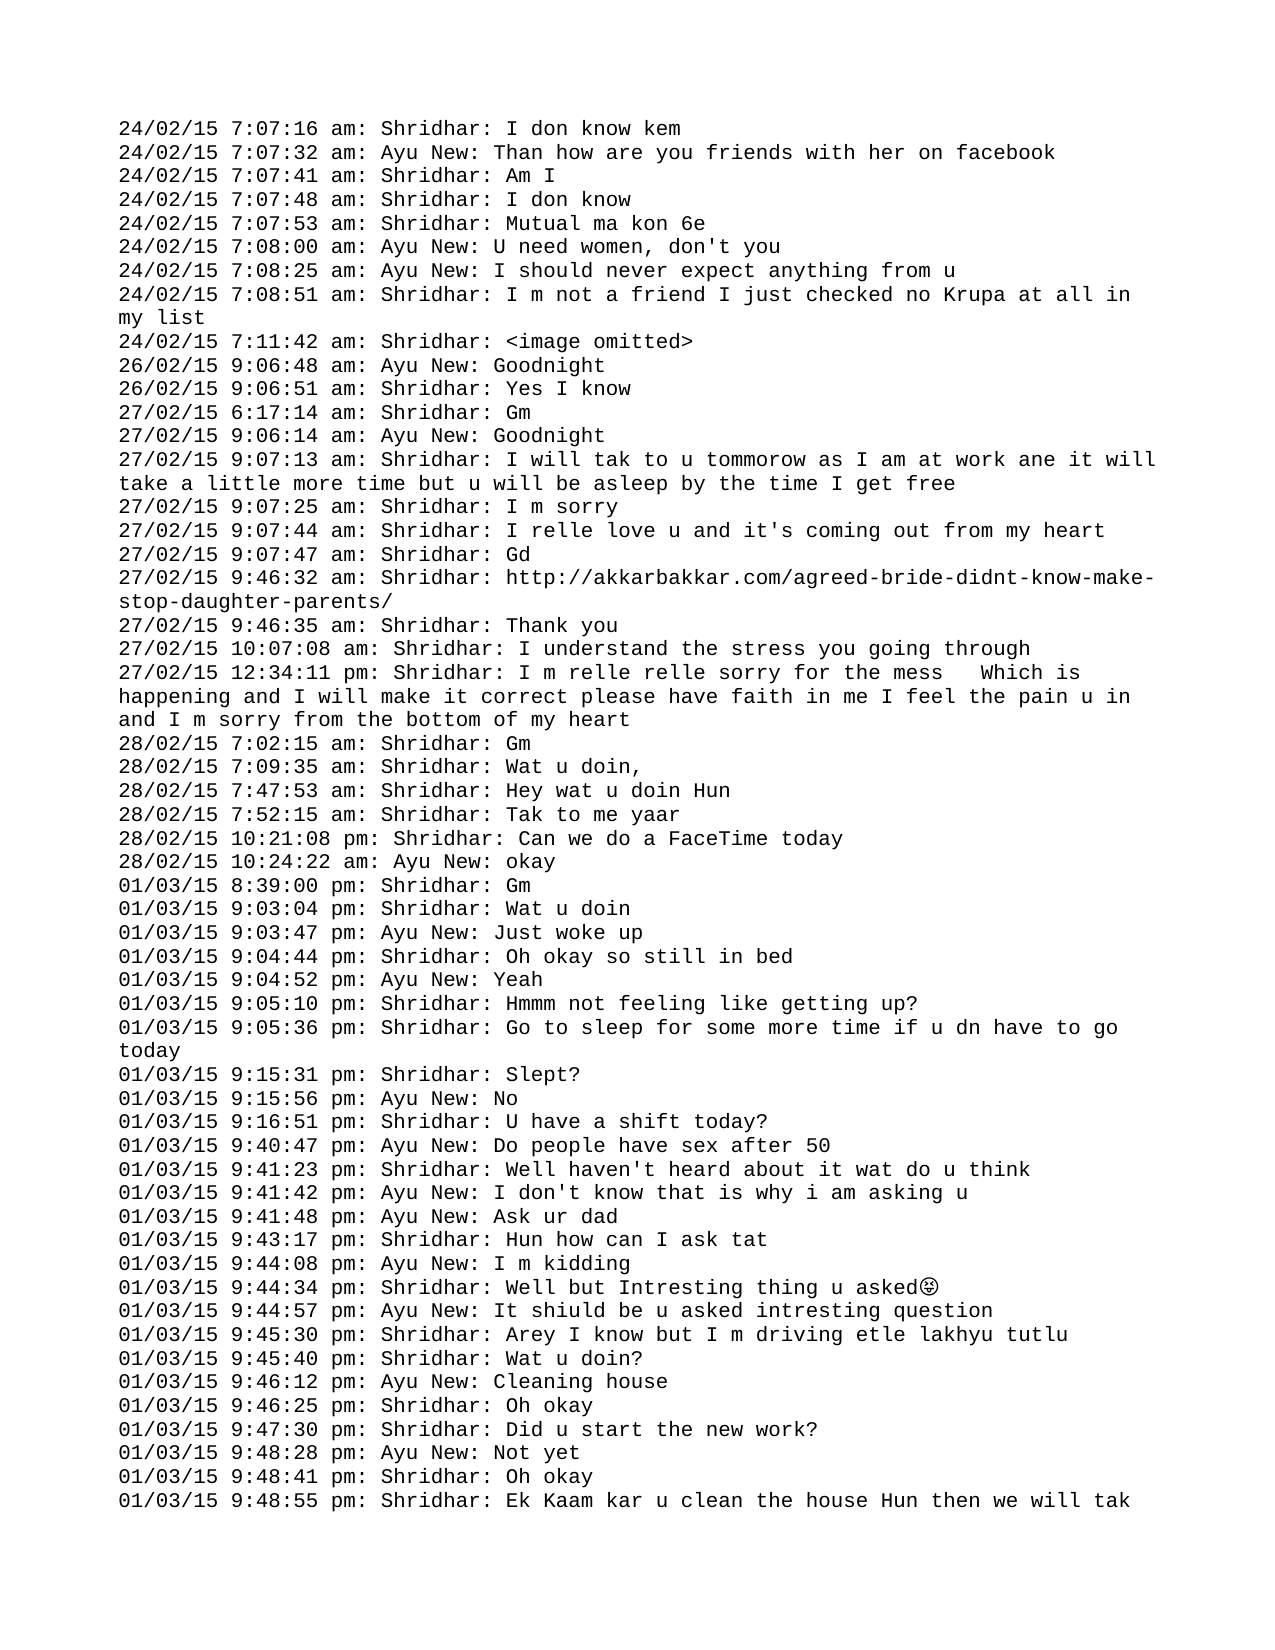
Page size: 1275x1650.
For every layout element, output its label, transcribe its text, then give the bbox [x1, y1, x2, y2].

text 27/02/15 9:46:32 am: Shridhar: http://akkarbakkar.com/agreed-bride-didnt-know-make-stop-daughter-parents/ [118, 567, 1157, 615]
text 27/02/15 9:07:47 am: Shridhar: Gd [118, 544, 1157, 567]
text 01/03/15 9:40:47 pm: Ayu New: Do people have sex after 50 [118, 1135, 1157, 1158]
text 01/03/15 9:46:25 pm: Shridhar: Oh okay [118, 1395, 1157, 1419]
text 01/03/15 9:48:41 pm: Shridhar: Oh okay [118, 1466, 1157, 1489]
text 28/02/15 10:21:08 pm: Shridhar: Can we do a FaceTime today [118, 827, 1157, 851]
text 01/03/15 8:39:00 pm: Shridhar: Gm [118, 875, 1157, 898]
text 24/02/15 7:07:48 am: Shridhar: I don know [118, 189, 1157, 213]
text 01/03/15 9:43:17 pm: Shridhar: Hun how can I ask tat [118, 1229, 1157, 1253]
text 01/03/15 9:45:40 pm: Shridhar: Wat u doin? [118, 1348, 1157, 1371]
text 01/03/15 9:41:23 pm: Shridhar: Well haven't heard about it wat do u think [118, 1158, 1157, 1182]
text 01/03/15 9:41:42 pm: Ayu New: I don't know that is why i am asking u [118, 1182, 1157, 1206]
text 01/03/15 9:45:30 pm: Shridhar: Arey I know but I m driving etle lakhyu tutlu [118, 1324, 1157, 1348]
text 28/02/15 10:24:22 am: Ayu New: okay [118, 851, 1157, 875]
text 01/03/15 9:05:10 pm: Shridhar: Hmmm not feeling like getting up? [118, 993, 1157, 1017]
text 27/02/15 12:34:11 pm: Shridhar: I m relle relle sorry for the mess Which is happening and I will make it correct please have faith in me I feel the pain u in and I m sorry from the bottom of my heart [118, 662, 1157, 733]
text 27/02/15 10:07:08 am: Shridhar: I understand the stress you going through [118, 638, 1157, 662]
text 24/02/15 7:08:51 am: Shridhar: I m not a friend I just checked no Krupa at all in my list [118, 284, 1157, 331]
text 01/03/15 9:04:52 pm: Ayu New: Yeah [118, 969, 1157, 993]
text 01/03/15 9:48:28 pm: Ayu New: Not yet [118, 1442, 1157, 1466]
text 27/02/15 9:06:14 am: Ayu New: Goodnight [118, 426, 1157, 449]
text 28/02/15 7:02:15 am: Shridhar: Gm [118, 733, 1157, 757]
text 01/03/15 9:05:36 pm: Shridhar: Go to sleep for some more time if u dn have to go today [118, 1017, 1157, 1064]
text 01/03/15 9:44:34 pm: Shridhar: Well but Intresting thing u asked😝 [118, 1277, 1157, 1300]
text 01/03/15 9:04:44 pm: Shridhar: Oh okay so still in bed [118, 946, 1157, 969]
text 01/03/15 9:15:56 pm: Ayu New: No [118, 1088, 1157, 1111]
text 01/03/15 9:16:51 pm: Shridhar: U have a shift today? [118, 1111, 1157, 1135]
text 27/02/15 9:07:44 am: Shridhar: I relle love u and it's coming out from my heart [118, 520, 1157, 544]
text 28/02/15 7:52:15 am: Shridhar: Tak to me yaar [118, 804, 1157, 827]
text 01/03/15 9:41:48 pm: Ayu New: Ask ur dad [118, 1206, 1157, 1229]
text 24/02/15 7:07:32 am: Ayu New: Than how are you friends with her on facebook [118, 142, 1157, 165]
text 24/02/15 7:07:16 am: Shridhar: I don know kem [118, 118, 1157, 142]
text 24/02/15 7:08:00 am: Ayu New: U need women, don't you [118, 236, 1157, 260]
text 27/02/15 9:07:25 am: Shridhar: I m sorry [118, 496, 1157, 520]
text 24/02/15 7:07:41 am: Shridhar: Am I [118, 165, 1157, 189]
text 01/03/15 9:03:47 pm: Ayu New: Just woke up [118, 922, 1157, 946]
text 27/02/15 9:07:13 am: Shridhar: I will tak to u tommorow as I am at work ane it will take a little more time but u will be asleep by the time I get free [118, 449, 1157, 496]
text 01/03/15 9:03:04 pm: Shridhar: Wat u doin [118, 898, 1157, 922]
text 24/02/15 7:11:42 am: Shridhar: <image omitted> [118, 331, 1157, 354]
text 24/02/15 7:07:53 am: Shridhar: Mutual ma kon 6e [118, 213, 1157, 236]
text 28/02/15 7:47:53 am: Shridhar: Hey wat u doin Hun [118, 780, 1157, 804]
text 28/02/15 7:09:35 am: Shridhar: Wat u doin, [118, 757, 1157, 780]
text 27/02/15 6:17:14 am: Shridhar: Gm [118, 402, 1157, 426]
text 24/02/15 7:08:25 am: Ayu New: I should never expect anything from u [118, 260, 1157, 284]
text 01/03/15 9:48:55 pm: Shridhar: Ek Kaam kar u clean the house Hun then we will tak [118, 1489, 1157, 1513]
text 01/03/15 9:47:30 pm: Shridhar: Did u start the new work? [118, 1419, 1157, 1442]
text 26/02/15 9:06:51 am: Shridhar: Yes I know [118, 378, 1157, 402]
text 01/03/15 9:44:57 pm: Ayu New: It shiuld be u asked intresting question [118, 1300, 1157, 1324]
text 01/03/15 9:46:12 pm: Ayu New: Cleaning house [118, 1371, 1157, 1395]
text 01/03/15 9:15:31 pm: Shridhar: Slept? [118, 1064, 1157, 1088]
text 01/03/15 9:44:08 pm: Ayu New: I m kidding [118, 1253, 1157, 1277]
text 27/02/15 9:46:35 am: Shridhar: Thank you [118, 615, 1157, 638]
text 26/02/15 9:06:48 am: Ayu New: Goodnight [118, 354, 1157, 378]
